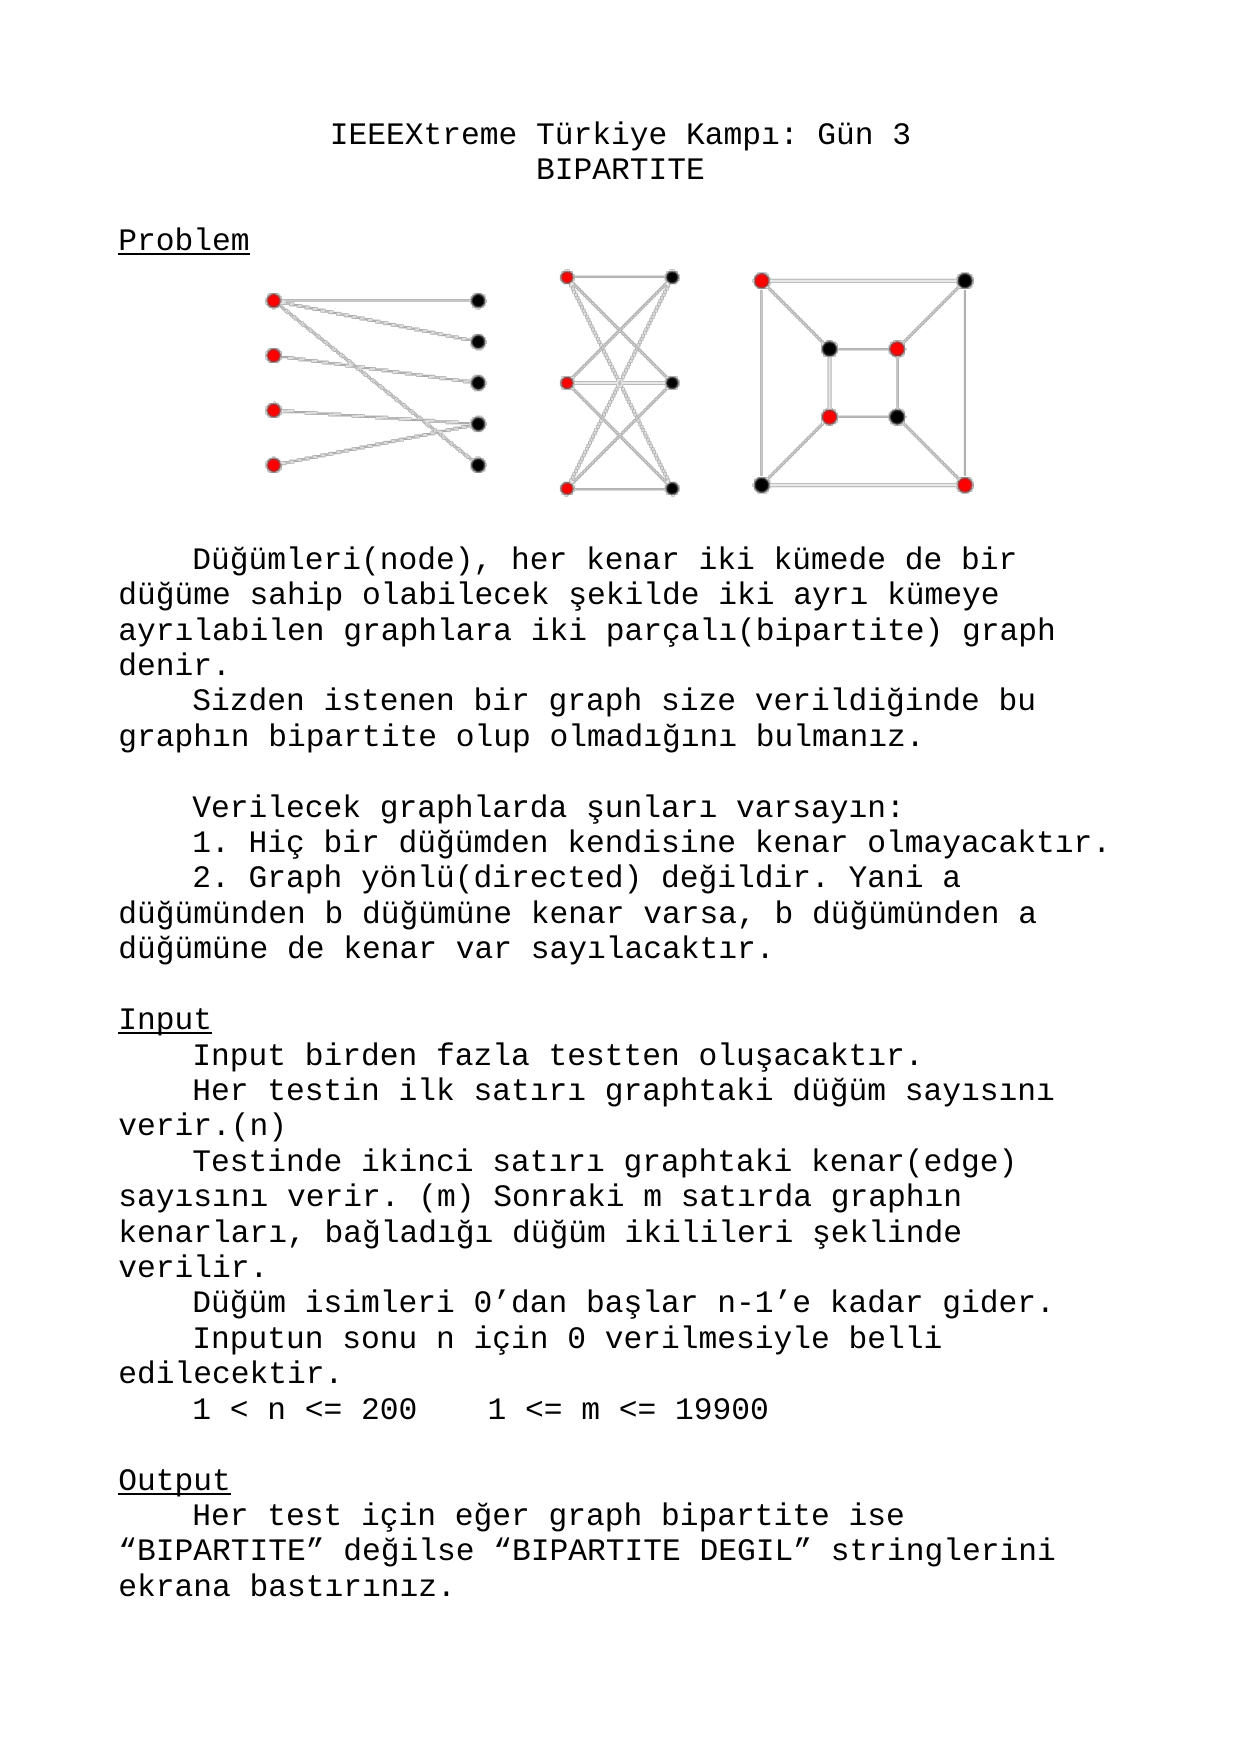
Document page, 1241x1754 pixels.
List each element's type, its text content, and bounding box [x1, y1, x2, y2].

text Problem [118, 224, 1122, 260]
text Düğümleri(node), her kenar iki kümede de bir düğüme sahip olabilecek şekilde iki ayrı kümeye ayrılabilen graphlara iki parçalı(bipartite) graph denir. [118, 543, 1122, 685]
text 1 < n <= 200 1 <= m <= 19900 [118, 1393, 1122, 1428]
text Inputun sonu n için 0 verilmesiyle belli edilecektir. [118, 1322, 1122, 1393]
text Output [118, 1464, 1122, 1499]
text IEEEXtreme Türkiye Kampı: Gün 3 [118, 118, 1122, 153]
text 1. Hiç bir düğümden kendisine kenar olmayacaktır. [118, 826, 1122, 862]
text Testinde ikinci satırı graphtaki kenar(edge) sayısını verir. (m) Sonraki m satırda graphın kenarları, bağladığı düğüm ikilileri şeklinde verilir. [118, 1145, 1122, 1287]
text Input birden fazla testten oluşacaktır. [118, 1039, 1122, 1074]
picture [263, 259, 977, 506]
text Düğüm isimleri 0’dan başlar n-1’e kadar gider. [118, 1287, 1122, 1322]
text Verilecek graphlarda şunları varsayın: [118, 791, 1122, 826]
text Sizden istenen bir graph size verildiğinde bu graphın bipartite olup olmadığını bulmanız. [118, 685, 1122, 756]
text BIPARTITE [118, 153, 1122, 189]
text Her testin ilk satırı graphtaki düğüm sayısını verir.(n) [118, 1074, 1122, 1145]
text 2. Graph yönlü(directed) değildir. Yani a düğümünden b düğümüne kenar varsa, b düğümünden a düğümüne de kenar var sayılacaktır. [118, 862, 1122, 968]
text Her test için eğer graph bipartite ise “BIPARTITE” değilse “BIPARTITE DEGIL” stringlerini ekrana bastırınız. [118, 1499, 1122, 1606]
text Input [118, 1003, 1122, 1039]
